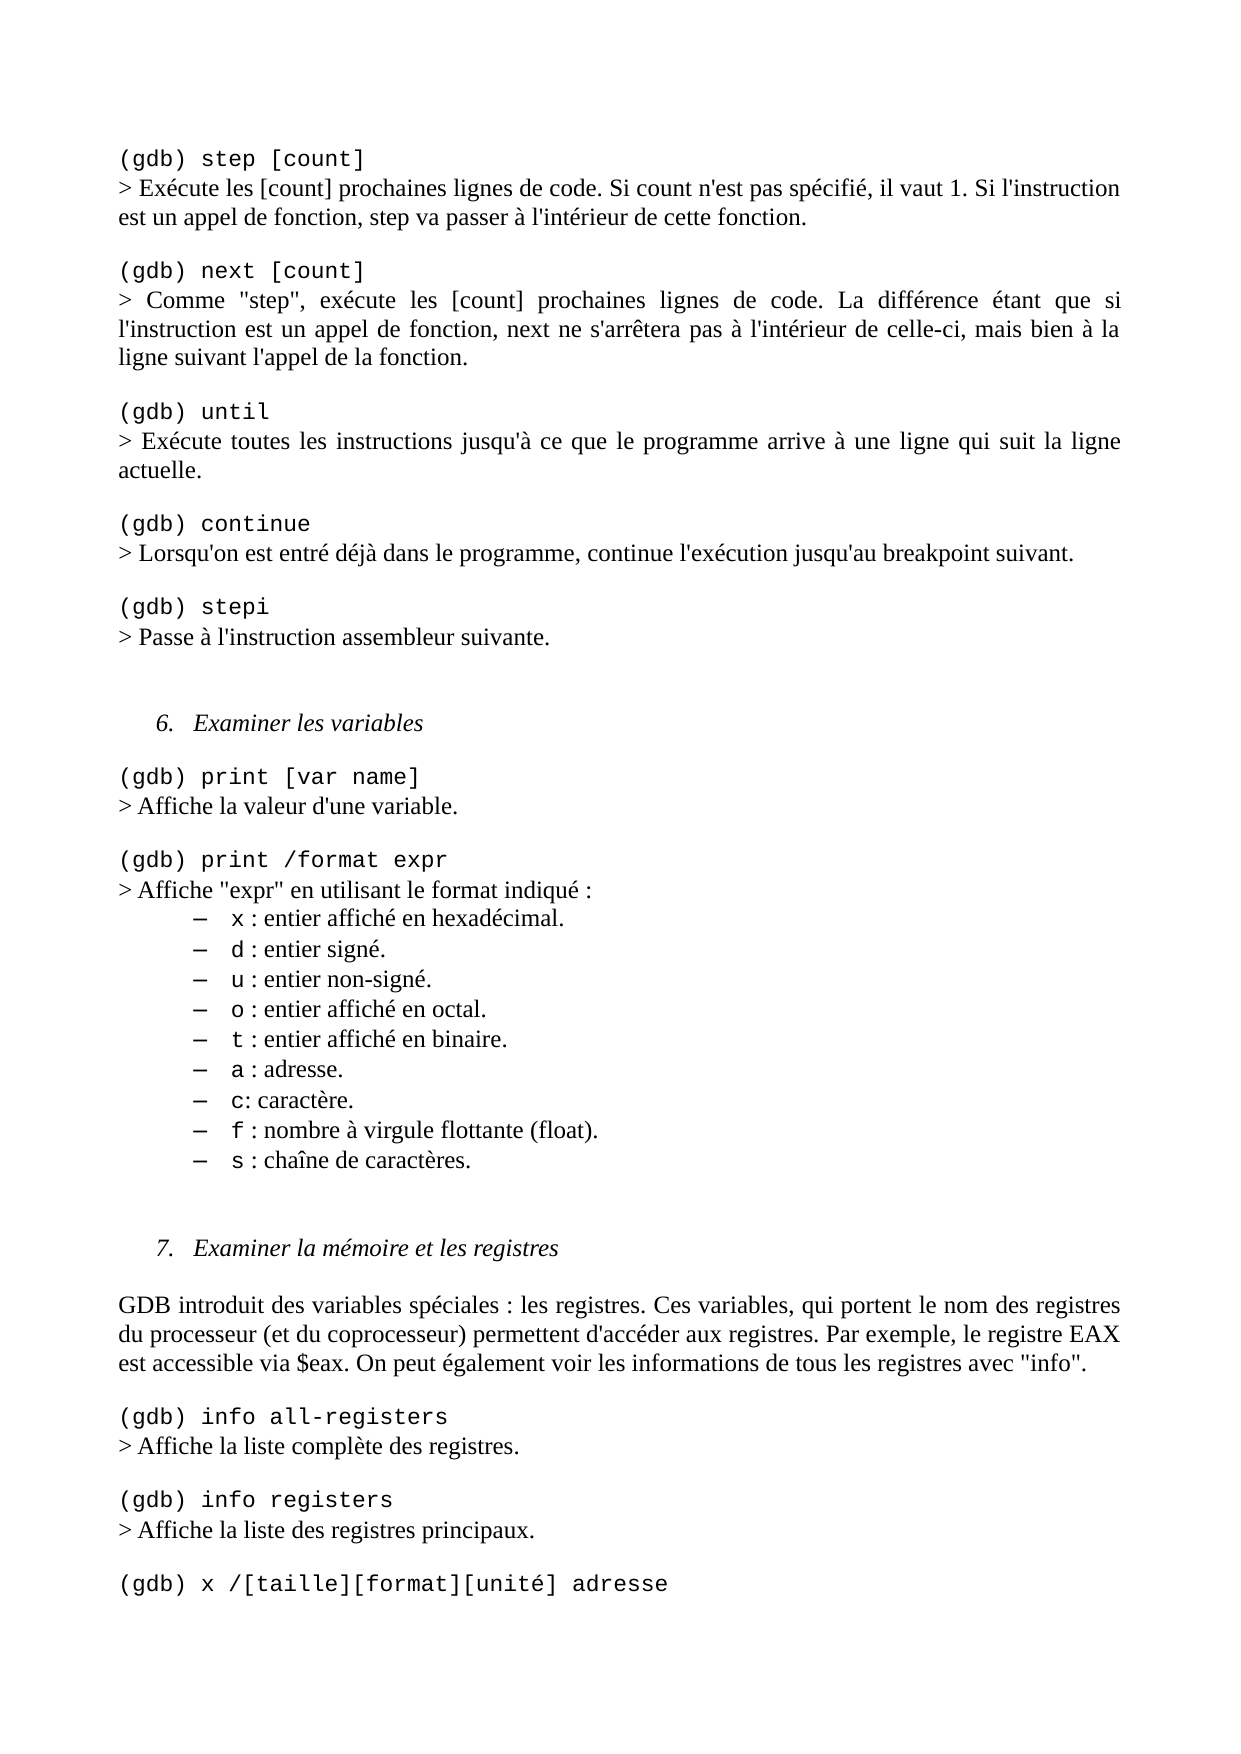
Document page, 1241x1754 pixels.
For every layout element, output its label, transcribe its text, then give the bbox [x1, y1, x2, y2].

text (gdb) next [count] [118, 259, 1122, 285]
text GDB introduit des variables spéciales : les registres. Ces variables, qui portent le nom des registres du processeur (et du coprocesseur) permettent d'accéder aux registres. Par exemple, le registre EAX est accessible via $eax. On peut également voir les informations de tous les registres avec "info". [118, 1290, 1122, 1377]
list u : entier non-signé. [193, 964, 1122, 994]
text (gdb) info registers [118, 1489, 1122, 1515]
text > Exécute toutes les instructions jusqu'à ce que le programme arrive à une ligne qui suit la ligne actuelle. [118, 426, 1122, 483]
text > Affiche la valeur d'une variable. [118, 791, 1122, 820]
text (gdb) stepi [118, 596, 1122, 622]
text (gdb) info all-registers [118, 1405, 1122, 1431]
text (gdb) x /[taille][format][unité] adresse [118, 1572, 1122, 1598]
text > Comme "step", exécute les [count] prochaines lignes de code. La différence étant que si l'instruction est un appel de fonction, next ne s'arrêtera pas à l'intérieur de celle-ci, mais bien à la ligne suivant l'appel de la fonction. [118, 285, 1122, 371]
text > Exécute les [count] prochaines lignes de code. Si count n'est pas spécifié, il vaut 1. Si l'instruction est un appel de fonction, step va passer à l'intérieur de cette fonction. [118, 173, 1122, 230]
text (gdb) print [var name] [118, 765, 1122, 791]
text (gdb) continue [118, 512, 1122, 538]
text (gdb) until [118, 400, 1122, 426]
text > Affiche la liste complète des registres. [118, 1431, 1122, 1460]
text > Passe à l'instruction assembleur suivante. [118, 622, 1122, 650]
text > Affiche "expr" en utilisant le format indiqué : [118, 875, 1122, 903]
list Examiner les variables [156, 708, 1122, 737]
list d : entier signé. [193, 934, 1122, 964]
list f : nombre à virgule flottante (float). [193, 1115, 1122, 1145]
list x : entier affiché en hexadécimal. [193, 903, 1122, 934]
list o : entier affiché en octal. [193, 994, 1122, 1024]
text > Lorsqu'on est entré déjà dans le programme, continue l'exécution jusqu'au breakpoint suivant. [118, 538, 1122, 567]
list Examiner la mémoire et les registres [156, 1233, 1122, 1262]
list t : entier affiché en binaire. [193, 1024, 1122, 1054]
text > Affiche la liste des registres principaux. [118, 1515, 1122, 1543]
list c: caractère. [193, 1085, 1122, 1115]
text (gdb) print /format expr [118, 849, 1122, 875]
list a : adresse. [193, 1054, 1122, 1085]
list s : chaîne de caractères. [193, 1145, 1122, 1175]
text (gdb) step [count] [118, 147, 1122, 173]
